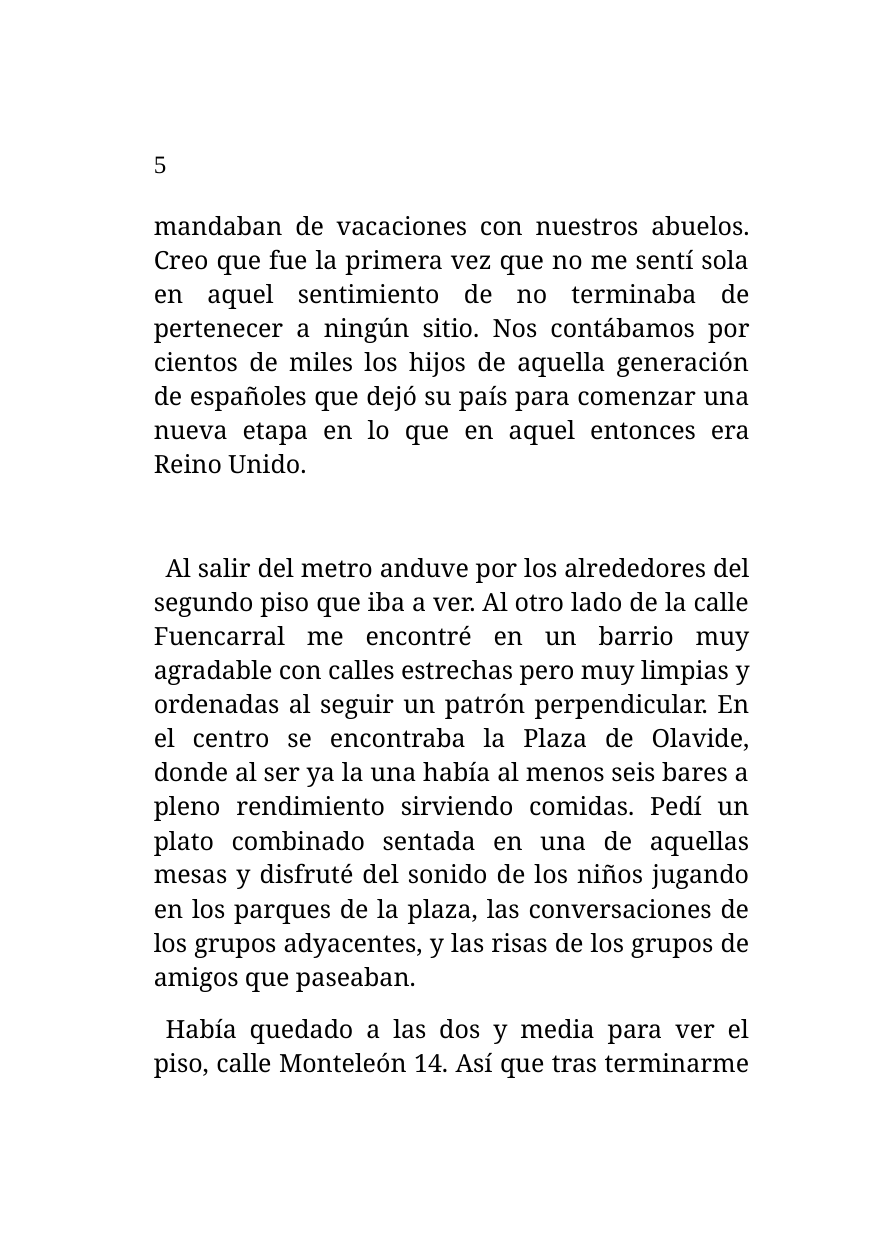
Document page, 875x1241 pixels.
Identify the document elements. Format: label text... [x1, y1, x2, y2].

text Al salir del metro anduve por los alrededores del segundo piso que iba a ver. Al otro lado de la calle Fuencarral me encontré en un barrio muy agradable con calles estrechas pero muy limpias y ordenadas al seguir un patrón perpendicular. En el centro se encontraba la Plaza de Olavide, donde al ser ya la una había al menos seis bares a pleno rendimiento sirviendo comidas. Pedí un plato combinado sentada en una de aquellas mesas y disfruté del sonido de los niños jugando en los parques de la plaza, las conversaciones de los grupos adyacentes, y las risas de los grupos de amigos que paseaban. [153, 551, 750, 993]
text Había quedado a las dos y media para ver el piso, calle Monteleón 14. Así que tras terminarme [153, 1011, 750, 1079]
text mandaban de vacaciones con nuestros abuelos. Creo que fue la primera vez que no me sentí sola en aquel sentimiento de no terminaba de pertenecer a ningún sitio. Nos contábamos por cientos de miles los hijos de aquella generación de españoles que dejó su país para comenzar una nueva etapa en lo que en aquel entonces era Reino Unido. [153, 208, 750, 481]
